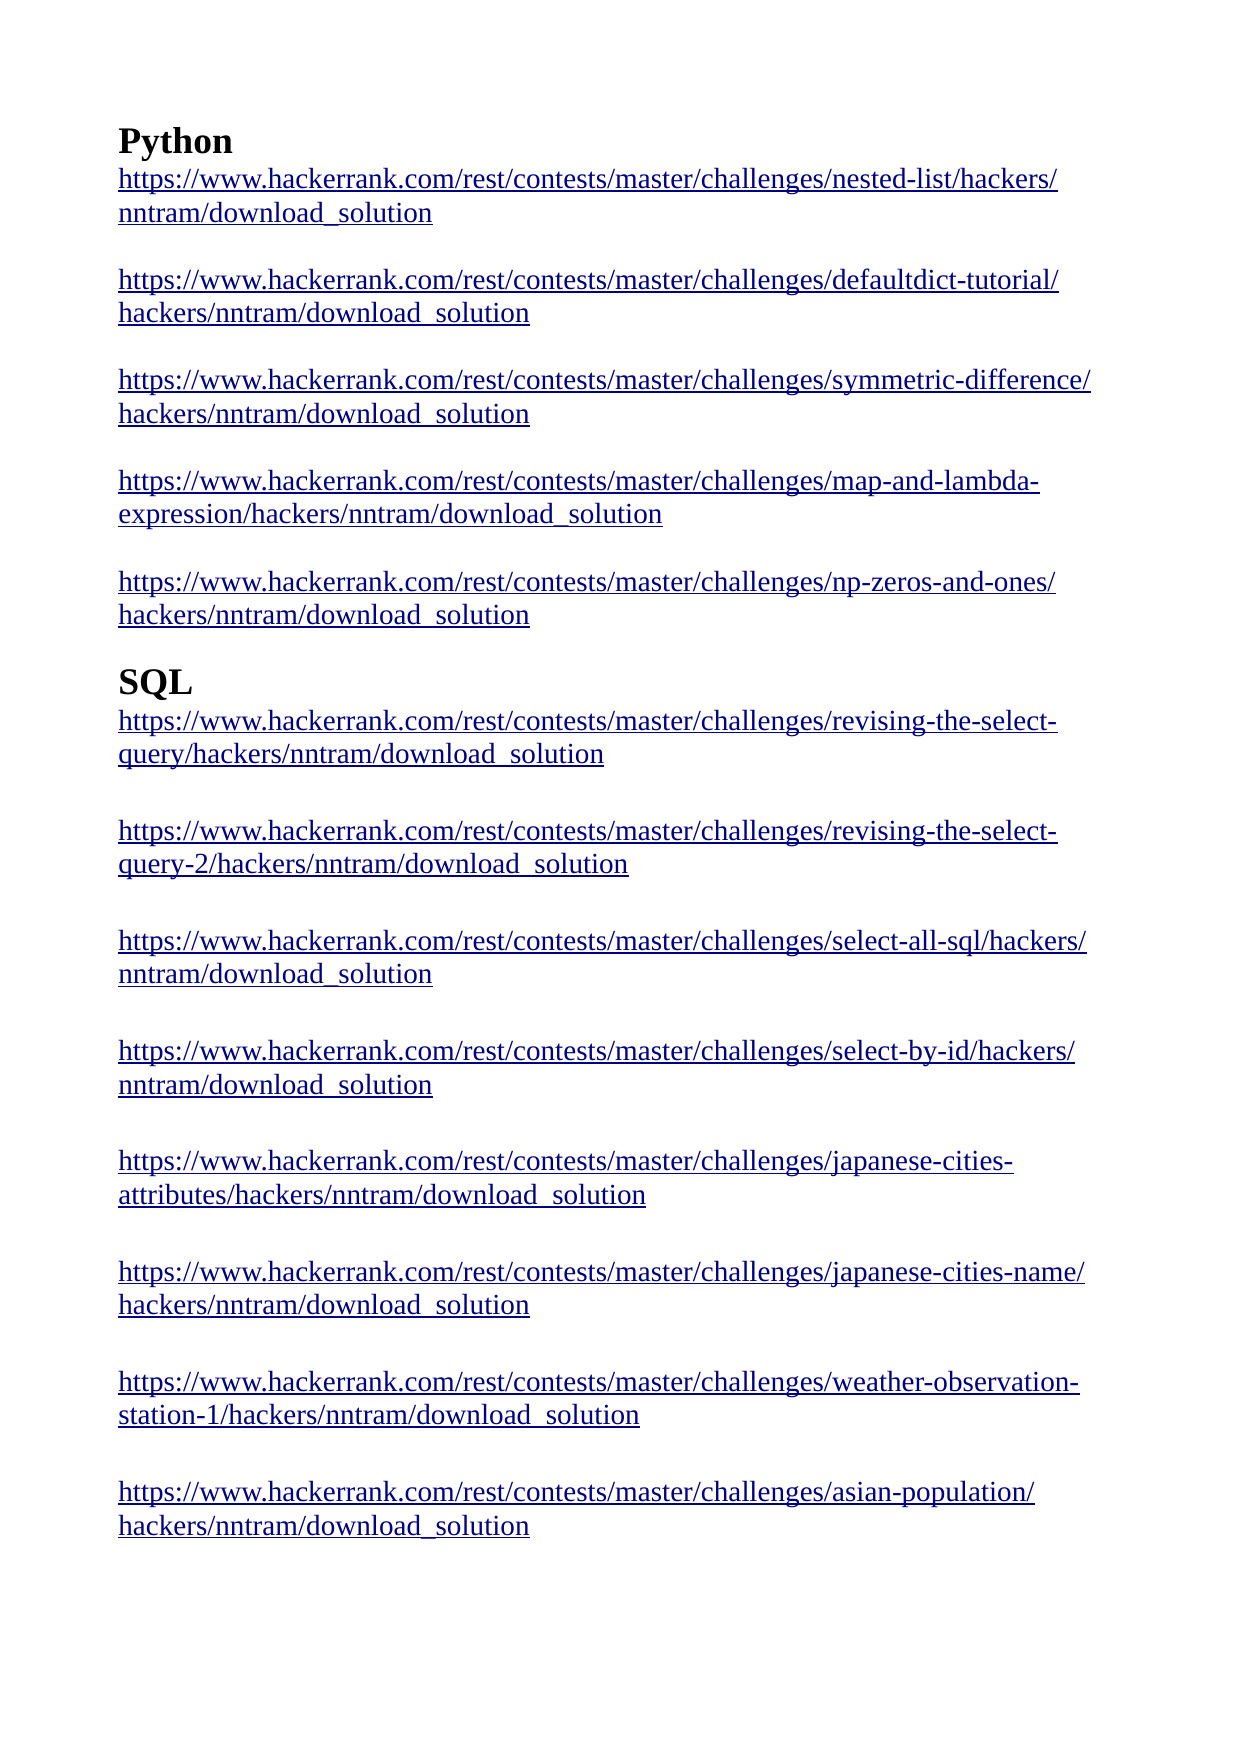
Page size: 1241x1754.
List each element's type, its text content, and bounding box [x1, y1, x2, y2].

text https://www.hackerrank.com/rest/contests/master/challenges/japanese-cities-name/hackers/nntram/download_solution [118, 1254, 1122, 1321]
text Python [118, 118, 1122, 161]
text https://www.hackerrank.com/rest/contests/master/challenges/symmetric-difference/hackers/nntram/download_solution [118, 362, 1122, 429]
text SQL [118, 659, 1122, 703]
text https://www.hackerrank.com/rest/contests/master/challenges/select-by-id/hackers/nntram/download_solution [118, 1033, 1122, 1100]
text https://www.hackerrank.com/rest/contests/master/challenges/select-all-sql/hackers/nntram/download_solution [118, 923, 1122, 990]
text https://www.hackerrank.com/rest/contests/master/challenges/weather-observation-station-1/hackers/nntram/download_solution [118, 1364, 1122, 1431]
text https://www.hackerrank.com/rest/contests/master/challenges/defaultdict-tutorial/hackers/nntram/download_solution [118, 262, 1122, 329]
text https://www.hackerrank.com/rest/contests/master/challenges/nested-list/hackers/nntram/download_solution [118, 161, 1122, 228]
text https://www.hackerrank.com/rest/contests/master/challenges/map-and-lambda-expression/hackers/nntram/download_solution [118, 463, 1122, 530]
text https://www.hackerrank.com/rest/contests/master/challenges/asian-population/hackers/nntram/download_solution [118, 1474, 1122, 1541]
text https://www.hackerrank.com/rest/contests/master/challenges/np-zeros-and-ones/hackers/nntram/download_solution [118, 564, 1122, 631]
text https://www.hackerrank.com/rest/contests/master/challenges/revising-the-select-query/hackers/nntram/download_solution [118, 703, 1122, 770]
text https://www.hackerrank.com/rest/contests/master/challenges/revising-the-select-query-2/hackers/nntram/download_solution [118, 813, 1122, 880]
text https://www.hackerrank.com/rest/contests/master/challenges/japanese-cities-attributes/hackers/nntram/download_solution [118, 1143, 1122, 1211]
